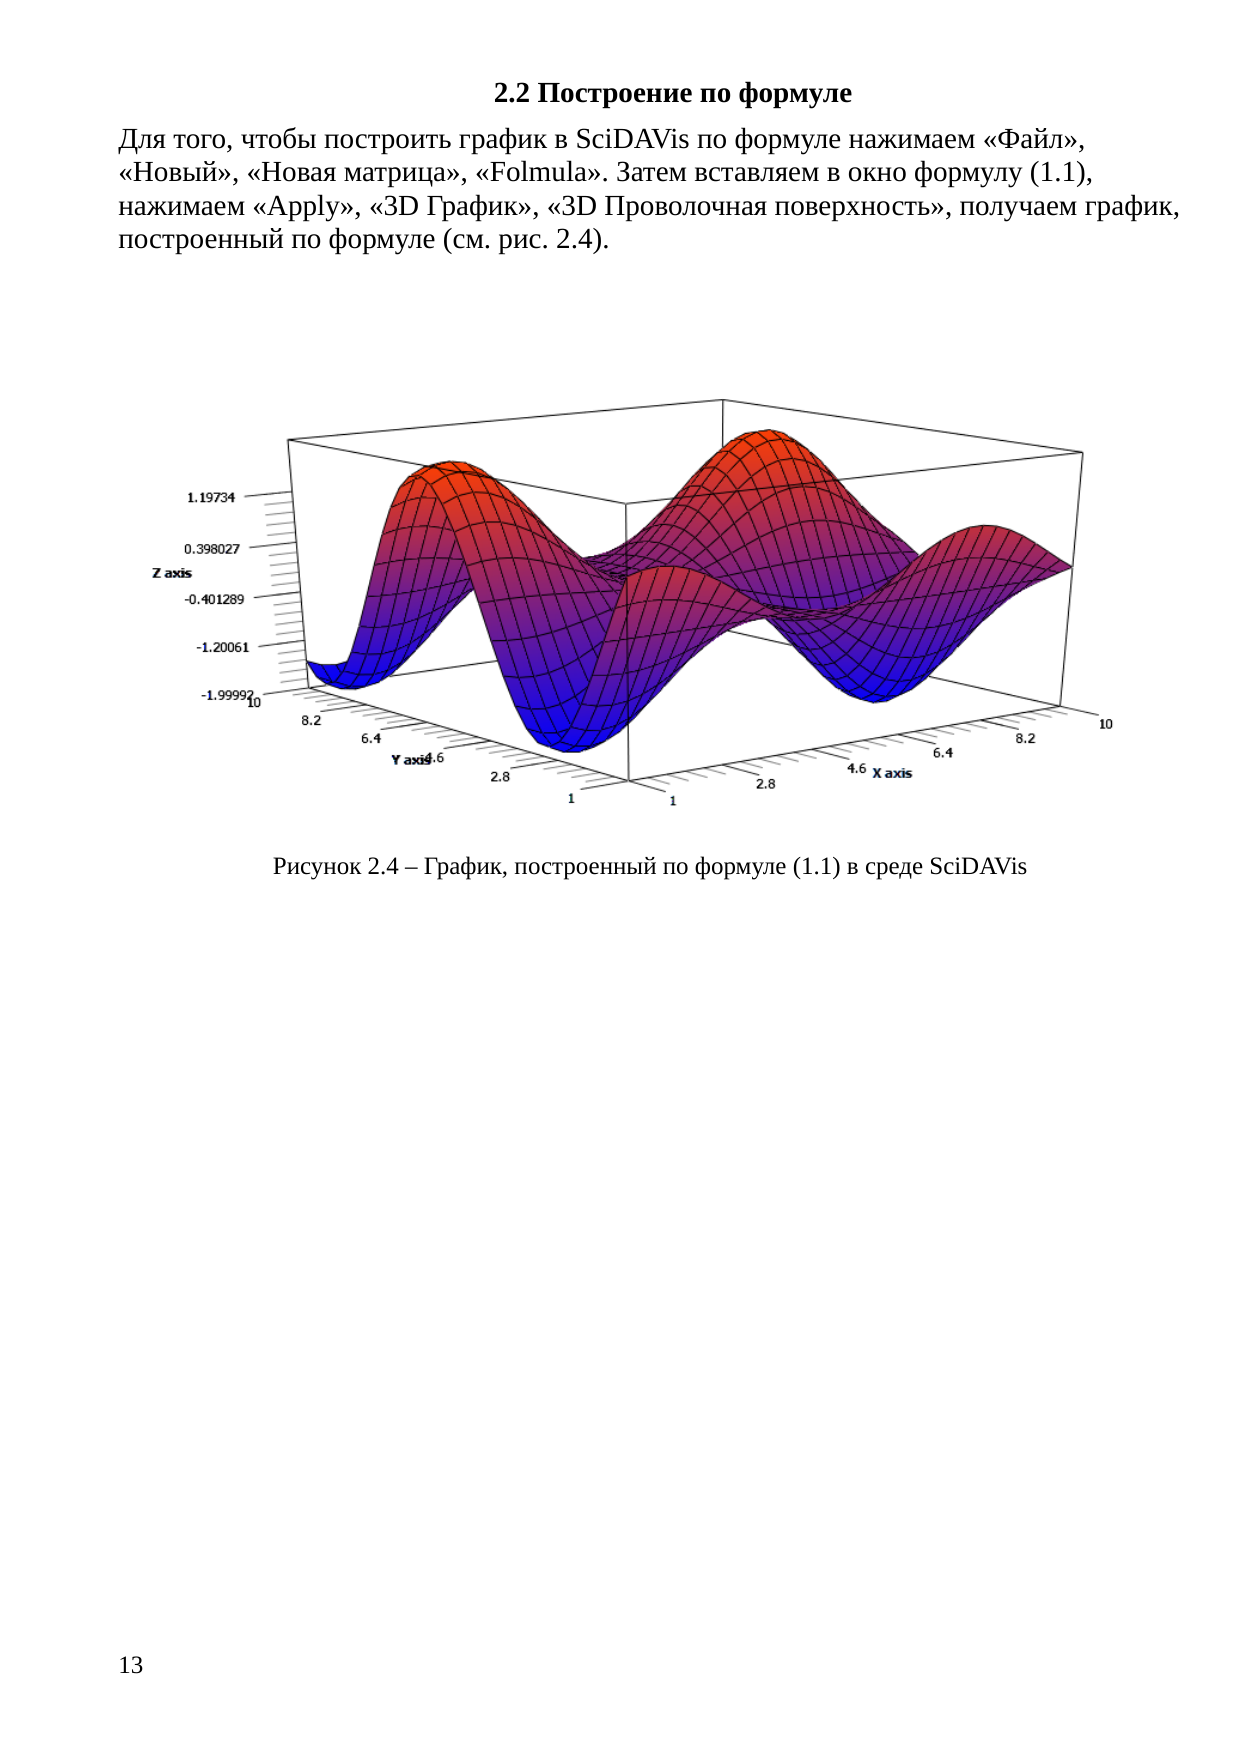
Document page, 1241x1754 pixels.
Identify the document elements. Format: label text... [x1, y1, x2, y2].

text Рисунок 2.4 – График, построенный по формуле (1.1) в среде SciDAVis [117, 851, 1184, 879]
text Для того, чтобы построить график в SciDAVis по формуле нажимаем «Файл», «Новый», «Новая матрица», «Folmula». Затем вставляем в окно формулу (1.1), нажимаем «Apply», «3D График», «3D Проволочная поверхность», получаем график, построенный по формуле (см. рис. 2.4). [118, 121, 1184, 255]
subtitle Построение по формуле [162, 75, 1184, 108]
